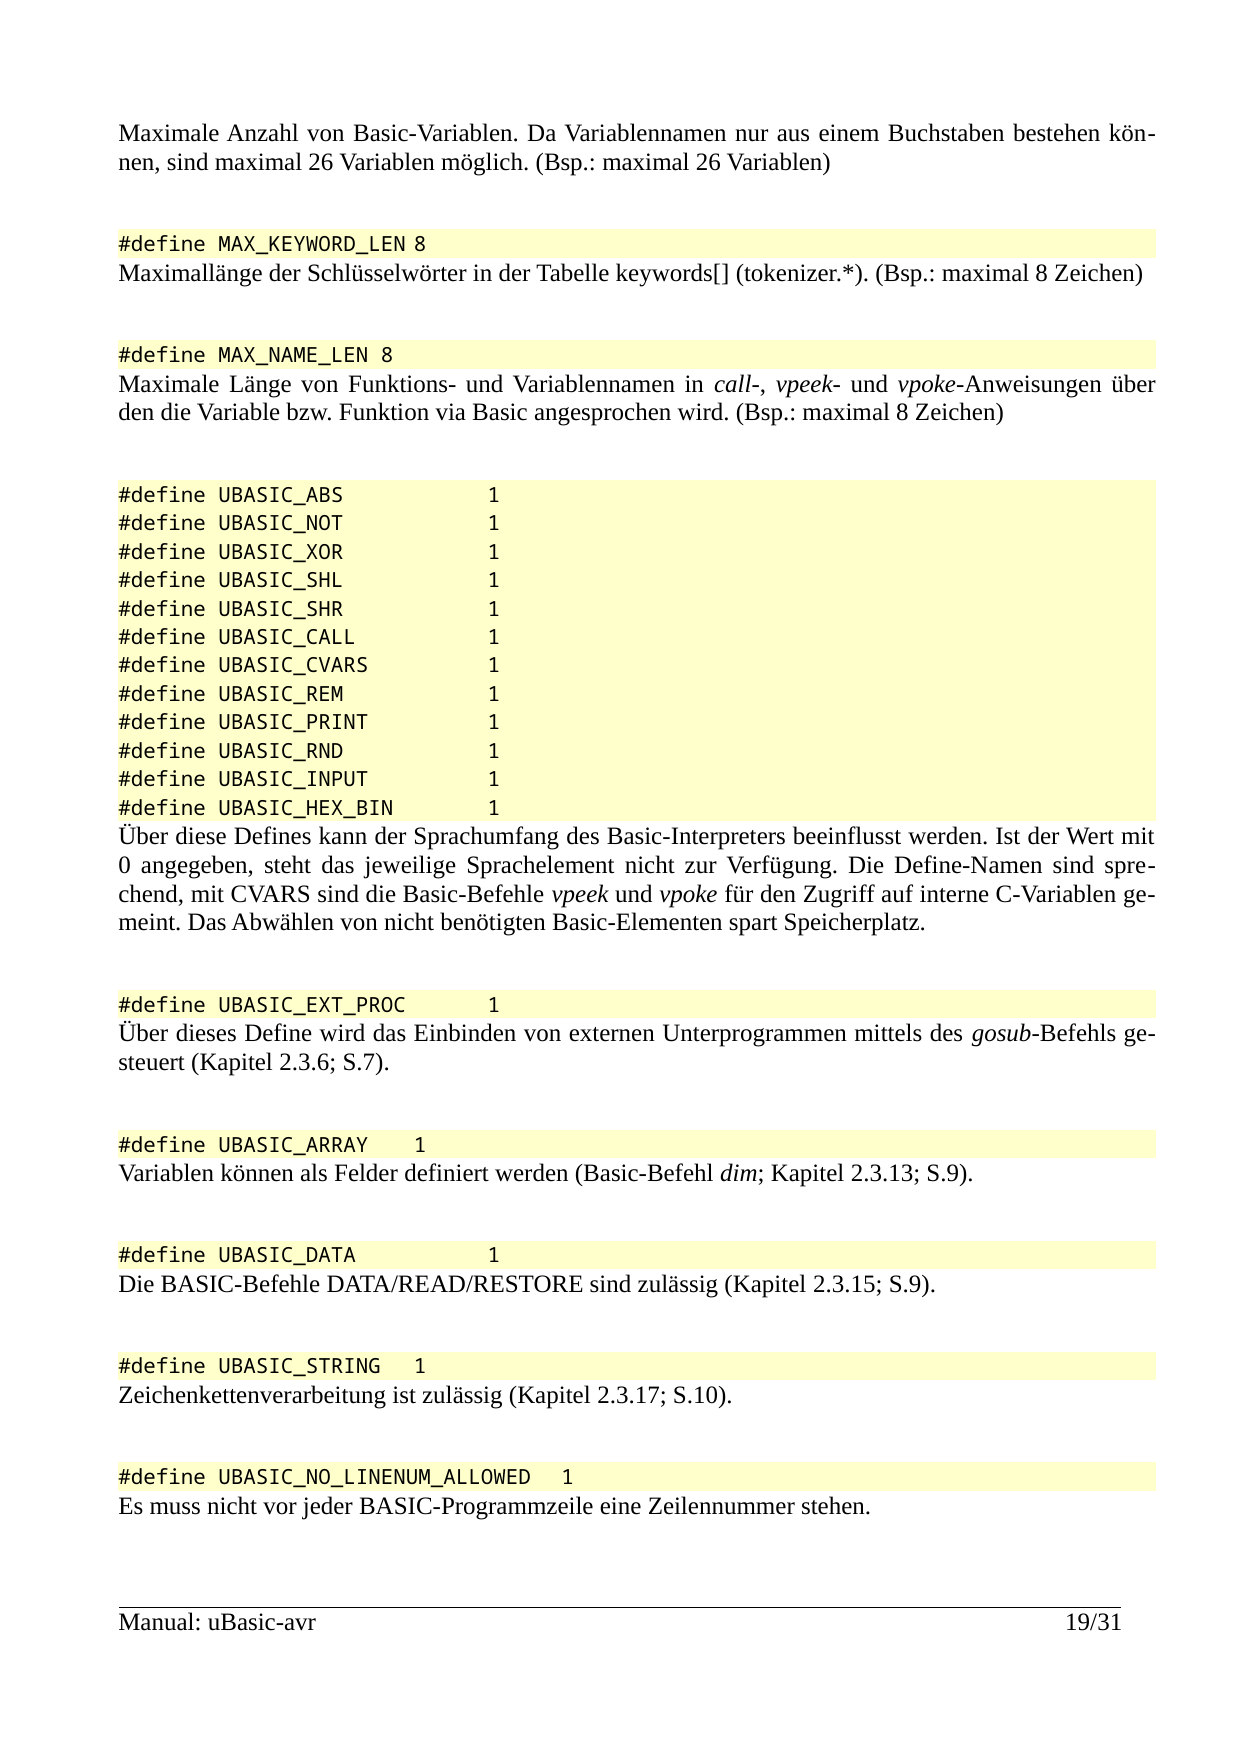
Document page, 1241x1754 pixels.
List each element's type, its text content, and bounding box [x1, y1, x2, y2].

text Über diese Defines kann der Sprachumfang des Basic-Interpreters beeinflusst werden. Ist der Wert mit 0 angegeben, steht das jeweilige Sprachelement nicht zur Verfügung. Die Define-Namen sind spre­chend, mit CVARS sind die Basic-Befehle vpeek und vpoke für den Zugriff auf interne C-Variablen ge­meint. Das Abwählen von nicht benötigten Basic-Elementen spart Speicherplatz. [118, 821, 1156, 936]
text #define UBASIC_DATA 1 [118, 1241, 1156, 1269]
text Die BASIC-Befehle DATA/READ/RESTORE sind zulässig (Kapitel 2.3.15; S.9). [118, 1269, 1156, 1298]
text #define UBASIC_CALL 1 [118, 622, 1156, 651]
text #define UBASIC_CVARS 1 [118, 651, 1156, 679]
text Maximallänge der Schlüsselwörter in der Tabelle keywords[] (tokenizer.*). (Bsp.: maximal 8 Zeichen) [118, 258, 1156, 287]
text #define UBASIC_HEX_BIN 1 [118, 793, 1156, 821]
text Über dieses Define wird das Einbinden von externen Unterprogrammen mittels des gosub-Befehls ge­steuert (Kapitel 2.3.6; S.7). [118, 1018, 1156, 1076]
text Es muss nicht vor jeder BASIC-Programmzeile eine Zeilennummer stehen. [118, 1491, 1156, 1520]
text Zeichenkettenverarbeitung ist zulässig (Kapitel 2.3.17; S.10). [118, 1380, 1156, 1409]
text #define UBASIC_RND 1 [118, 736, 1156, 764]
text #define UBASIC_ABS 1 [118, 480, 1156, 508]
text #define UBASIC_SHL 1 [118, 565, 1156, 594]
text #define UBASIC_REM 1 [118, 679, 1156, 707]
text Variablen können als Felder definiert werden (Basic-Befehl dim; Kapitel 2.3.13; S.9). [118, 1158, 1156, 1187]
text #define UBASIC_PRINT 1 [118, 707, 1156, 736]
text #define MAX_NAME_LEN 8 [118, 340, 1156, 369]
text #define UBASIC_ARRAY 1 [118, 1130, 1156, 1158]
text #define UBASIC_STRING 1 [118, 1352, 1156, 1380]
text #define UBASIC_NOT 1 [118, 508, 1156, 537]
text #define UBASIC_EXT_PROC 1 [118, 990, 1156, 1018]
text #define UBASIC_NO_LINENUM_ALLOWED 1 [118, 1462, 1156, 1491]
text #define UBASIC_XOR 1 [118, 537, 1156, 565]
text Maximale Länge von Funktions- und Variablennamen in call-, vpeek- und vpoke-Anweisungen über den die Variable bzw. Funktion via Basic angesprochen wird. (Bsp.: maximal 8 Zeichen) [118, 369, 1156, 426]
text #define UBASIC_INPUT 1 [118, 764, 1156, 793]
text Maximale Anzahl von Basic-Variablen. Da Variablennamen nur aus einem Buchstaben bestehen kön­nen, sind maximal 26 Variablen möglich. (Bsp.: maximal 26 Variablen) [118, 118, 1156, 176]
text #define UBASIC_SHR 1 [118, 594, 1156, 622]
text #define MAX_KEYWORD_LEN 8 [118, 229, 1156, 258]
